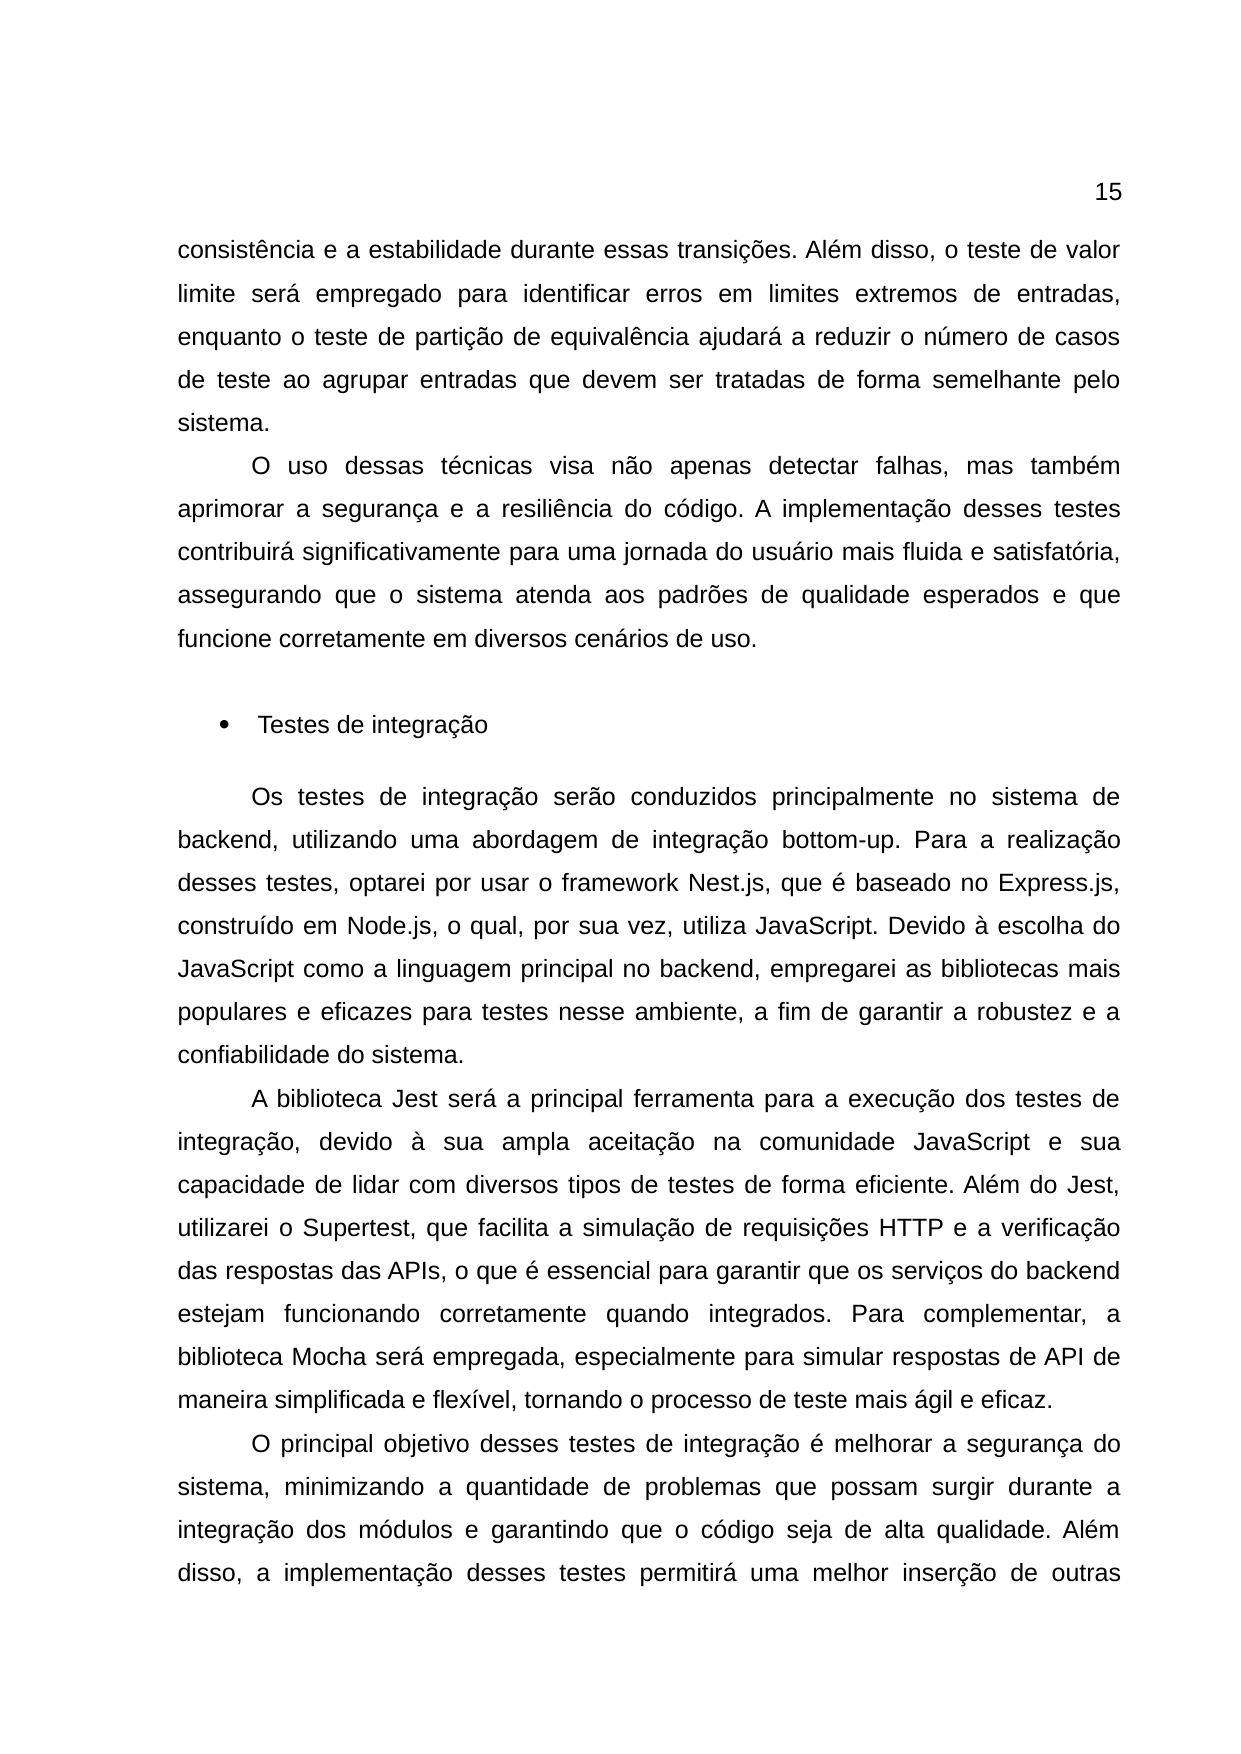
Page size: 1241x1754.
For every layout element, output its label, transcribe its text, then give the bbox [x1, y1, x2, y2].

subtitle Testes de integração [220, 710, 1122, 739]
text O principal objetivo desses testes de integração é melhorar a segurança do sistema, minimizando a quantidade de problemas que possam surgir durante a integração dos módulos e garantindo que o código seja de alta qualidade. Além disso, a implementação desses testes permitirá uma melhor inserção de outras [177, 1429, 1122, 1587]
text Os testes de integração serão conduzidos principalmente no sistema de backend, utilizando uma abordagem de integração bottom-up. Para a realização desses testes, optarei por usar o framework Nest.js, que é baseado no Express.js, construído em Node.js, o qual, por sua vez, utiliza JavaScript. Devido à escolha do JavaScript como a linguagem principal no backend, empregarei as bibliotecas mais populares e eficazes para testes nesse ambiente, a fim de garantir a robustez e a confiabilidade do sistema. [177, 782, 1122, 1069]
text O uso dessas técnicas visa não apenas detectar falhas, mas também aprimorar a segurança e a resiliência do código. A implementação desses testes contribuirá significativamente para uma jornada do usuário mais fluida e satisfatória, assegurando que o sistema atenda aos padrões de qualidade esperados e que funcione corretamente em diversos cenários de uso. [177, 451, 1122, 652]
text consistência e a estabilidade durante essas transições. Além disso, o teste de valor limite será empregado para identificar erros em limites extremos de entradas, enquanto o teste de partição de equivalência ajudará a reduzir o número de casos de teste ao agrupar entradas que devem ser tratadas de forma semelhante pelo sistema. [177, 235, 1122, 437]
text A biblioteca Jest será a principal ferramenta para a execução dos testes de integração, devido à sua ampla aceitação na comunidade JavaScript e sua capacidade de lidar com diversos tipos de testes de forma eficiente. Além do Jest, utilizarei o Supertest, que facilita a simulação de requisições HTTP e a verificação das respostas das APIs, o que é essencial para garantir que os serviços do backend estejam funcionando corretamente quando integrados. Para complementar, a biblioteca Mocha será empregada, especialmente para simular respostas de API de maneira simplificada e flexível, tornando o processo de teste mais ágil e eficaz. [177, 1084, 1122, 1414]
